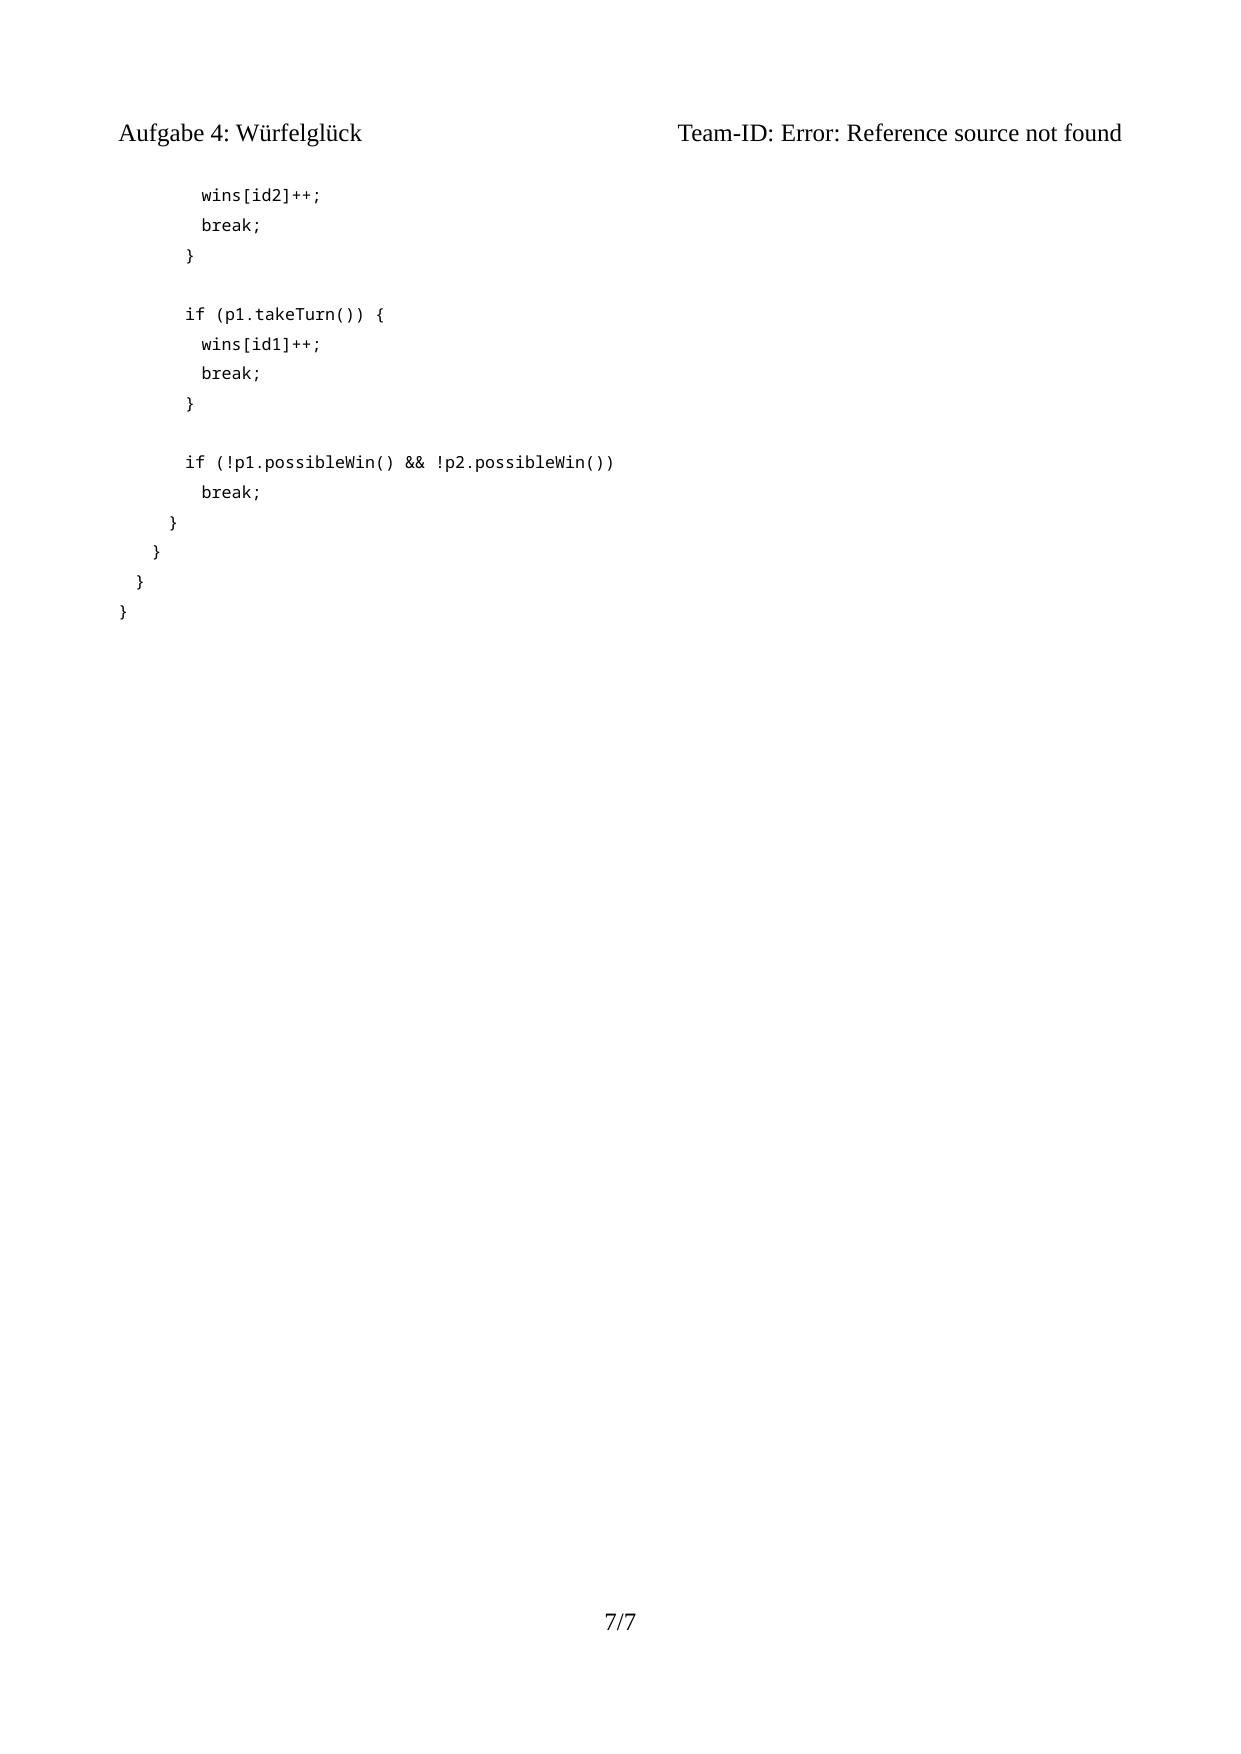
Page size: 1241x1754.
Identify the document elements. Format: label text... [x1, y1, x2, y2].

text } [118, 236, 1122, 266]
text } [118, 563, 1122, 592]
text } [118, 503, 1122, 533]
text wins[id1]++; [118, 325, 1122, 355]
text break; [118, 207, 1122, 236]
text } [118, 592, 1122, 622]
text if (p1.takeTurn()) { [118, 296, 1122, 325]
text wins[id2]++; [118, 177, 1122, 207]
text if (!p1.possibleWin() && !p2.possibleWin()) [118, 444, 1122, 474]
text break; [118, 355, 1122, 385]
text } [118, 385, 1122, 414]
text } [118, 533, 1122, 563]
text break; [118, 474, 1122, 503]
